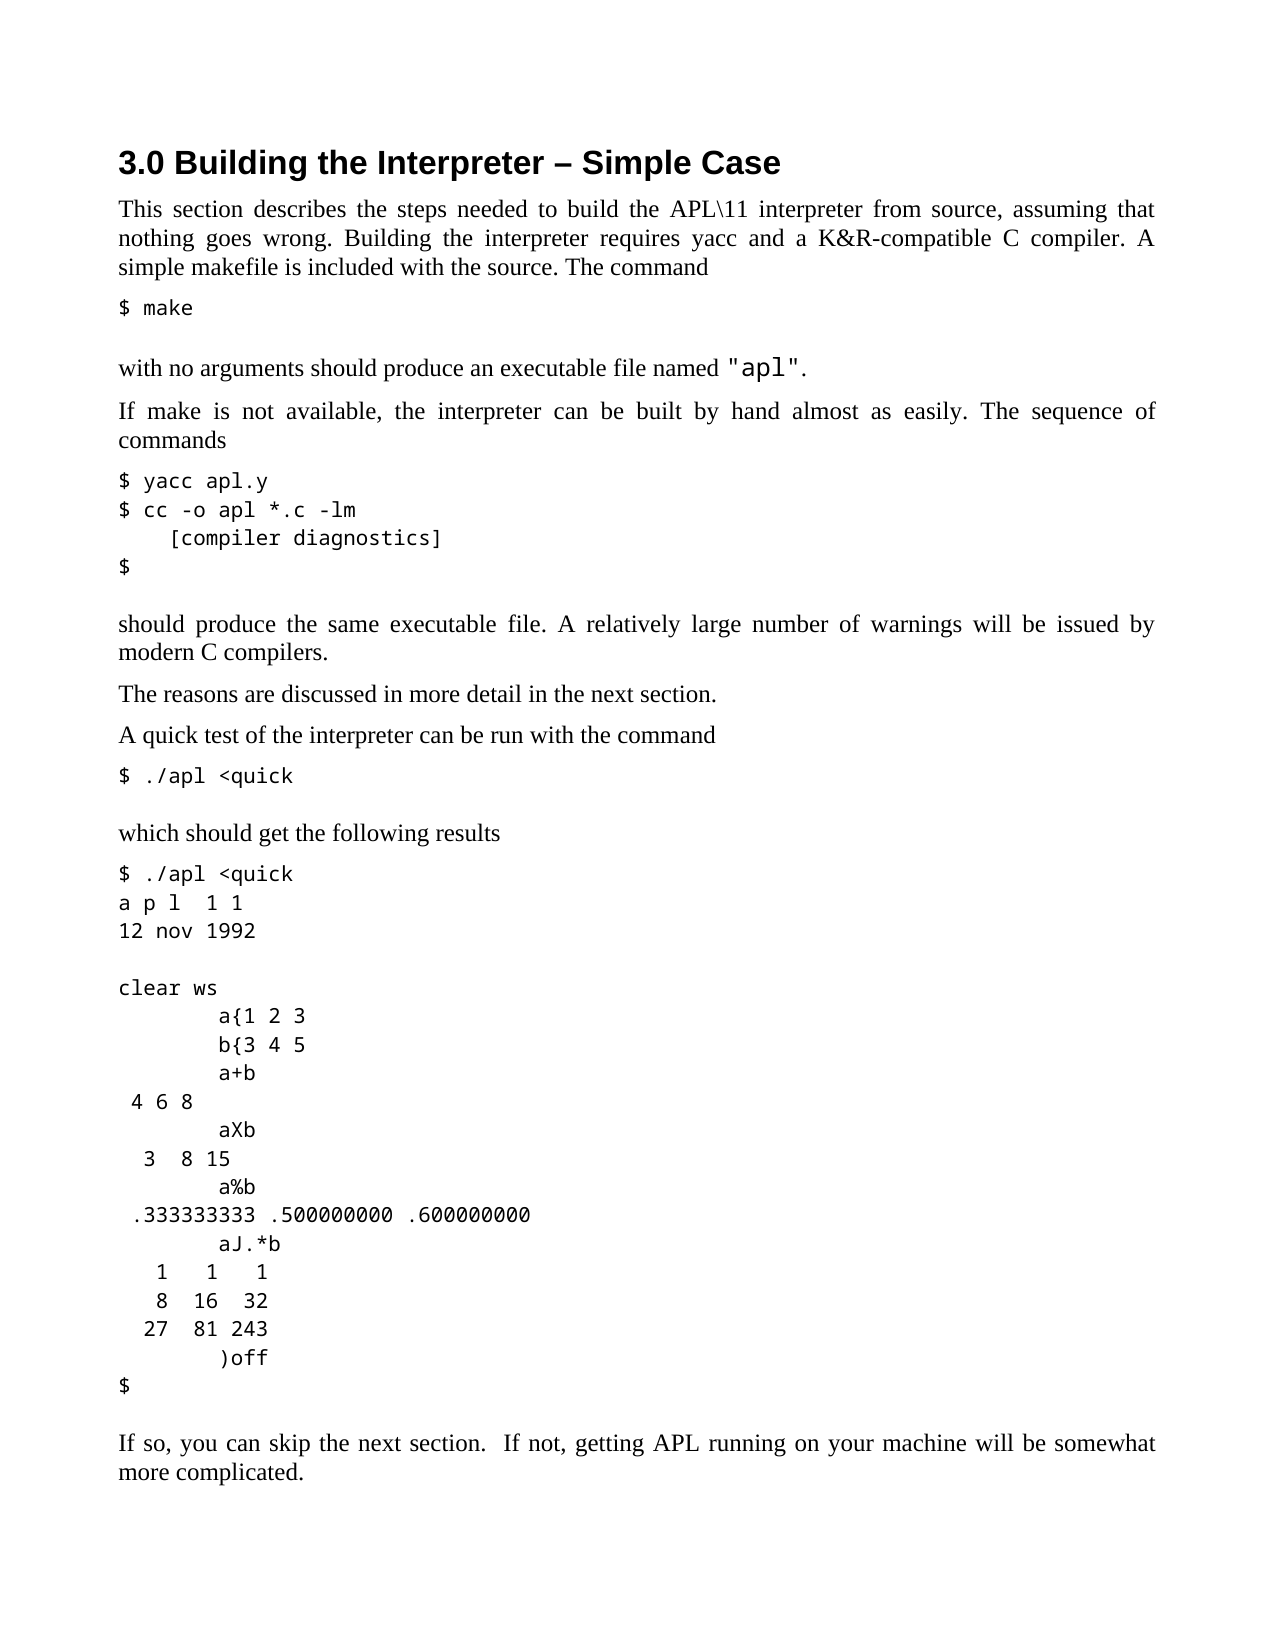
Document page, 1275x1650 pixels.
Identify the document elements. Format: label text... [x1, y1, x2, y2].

text a p l 1 1 [118, 888, 1157, 916]
text If make is not available, the interpreter can be built by hand almost as easily. The sequence of commands [118, 396, 1157, 454]
text $ [118, 1371, 1157, 1399]
text A quick test of the interpreter can be run with the command [118, 720, 1157, 749]
text This section describes the steps needed to build the APL\11 interpreter from source, assuming that nothing goes wrong. Building the interpreter requires yacc and a K&R-compatible C compiler. A simple makefile is included with the source. The command [118, 194, 1157, 281]
text $ [118, 552, 1157, 580]
subtitle 3.0 Building the Interpreter – Simple Case [118, 143, 1157, 182]
text )off [118, 1343, 1157, 1371]
text 4 6 8 [118, 1087, 1157, 1115]
text aJ.*b [118, 1229, 1157, 1257]
text which should get the following results [118, 818, 1157, 847]
text should produce the same executable file. A relatively large number of warnings will be issued by modern C compilers. [118, 609, 1157, 666]
text $ yacc apl.y [118, 466, 1157, 495]
text aXb [118, 1115, 1157, 1144]
text 12 nov 1992 [118, 916, 1157, 944]
text 1 1 1 [118, 1257, 1157, 1286]
text The reasons are discussed in more detail in the next section. [118, 679, 1157, 707]
text a%b [118, 1172, 1157, 1201]
text $ make [118, 293, 1157, 321]
text clear ws [118, 973, 1157, 1001]
text .333333333 .500000000 .600000000 [118, 1201, 1157, 1229]
text [compiler diagnostics] [118, 523, 1157, 552]
text If so, you can skip the next section. If not, getting APL running on your machine will be somewhat more complicated. [118, 1428, 1157, 1486]
text b{3 4 5 [118, 1030, 1157, 1058]
text $ cc -o apl *.c -lm [118, 495, 1157, 523]
text 8 16 32 [118, 1286, 1157, 1314]
text 3 8 15 [118, 1144, 1157, 1172]
text a{1 2 3 [118, 1001, 1157, 1030]
text $ ./apl <quick [118, 859, 1157, 888]
text $ ./apl <quick [118, 761, 1157, 789]
text a+b [118, 1058, 1157, 1087]
text 27 81 243 [118, 1314, 1157, 1343]
text with no arguments should produce an executable file named "apl". [118, 350, 1157, 384]
